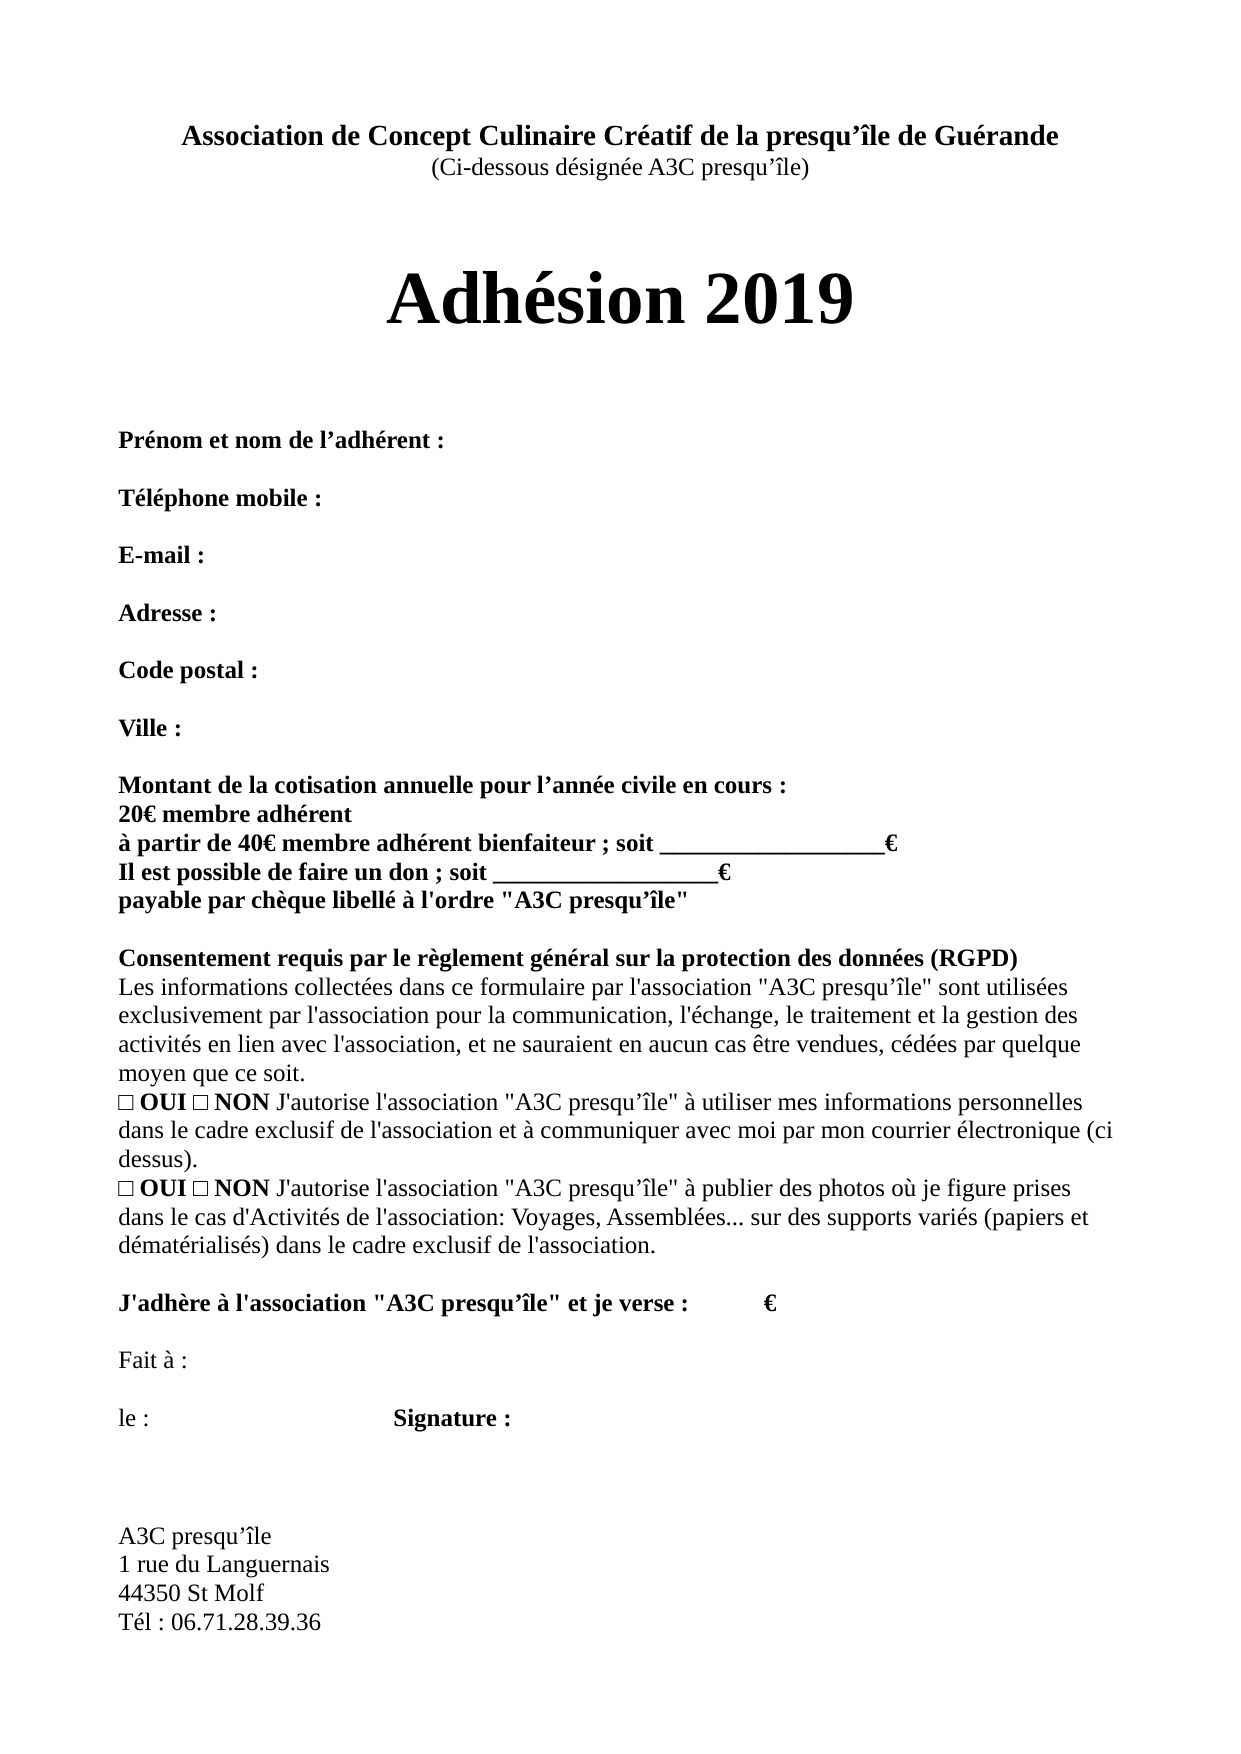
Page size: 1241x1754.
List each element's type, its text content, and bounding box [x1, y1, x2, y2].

text □ OUI □ NON J'autorise l'association "A3C presqu’île" à publier des photos où je figure prises dans le cas d'Activités de l'association: Voyages, Assemblées... sur des supports variés (papiers et dématérialisés) dans le cadre exclusif de l'association. [118, 1173, 1122, 1259]
text J'adhère à l'association "A3C presqu’île" et je verse : € [118, 1288, 1122, 1317]
text le : Signature : [118, 1403, 1122, 1432]
text E-mail : [118, 541, 1122, 569]
text Consentement requis par le règlement général sur la protection des données (RGPD) [118, 943, 1122, 972]
text Adhésion 2019 [118, 253, 1122, 339]
text Téléphone mobile : [118, 483, 1122, 512]
text Il est possible de faire un don ; soit __________________€ [118, 857, 1122, 886]
text à partir de 40€ membre adhérent bienfaiteur ; soit __________________€ [118, 828, 1122, 857]
text □ OUI □ NON J'autorise l'association "A3C presqu’île" à utiliser mes informations personnelles dans le cadre exclusif de l'association et à communiquer avec moi par mon courrier électronique (ci dessus). [118, 1087, 1122, 1173]
text Ville : [118, 713, 1122, 742]
text 20€ membre adhérent [118, 799, 1122, 828]
text Prénom et nom de l’adhérent : [118, 426, 1122, 454]
text Les informations collectées dans ce formulaire par l'association "A3C presqu’île" sont utilisées exclusivement par l'association pour la communication, l'échange, le traitement et la gestion des activités en lien avec l'association, et ne sauraient en aucun cas être vendues, cédées par quelque moyen que ce soit. [118, 972, 1122, 1087]
text Adresse : [118, 598, 1122, 627]
text payable par chèque libellé à l'ordre "A3C presqu’île" [118, 886, 1122, 914]
text Fait à : [118, 1346, 1122, 1374]
text Montant de la cotisation annuelle pour l’année civile en cours : [118, 771, 1122, 799]
text Code postal : [118, 656, 1122, 684]
